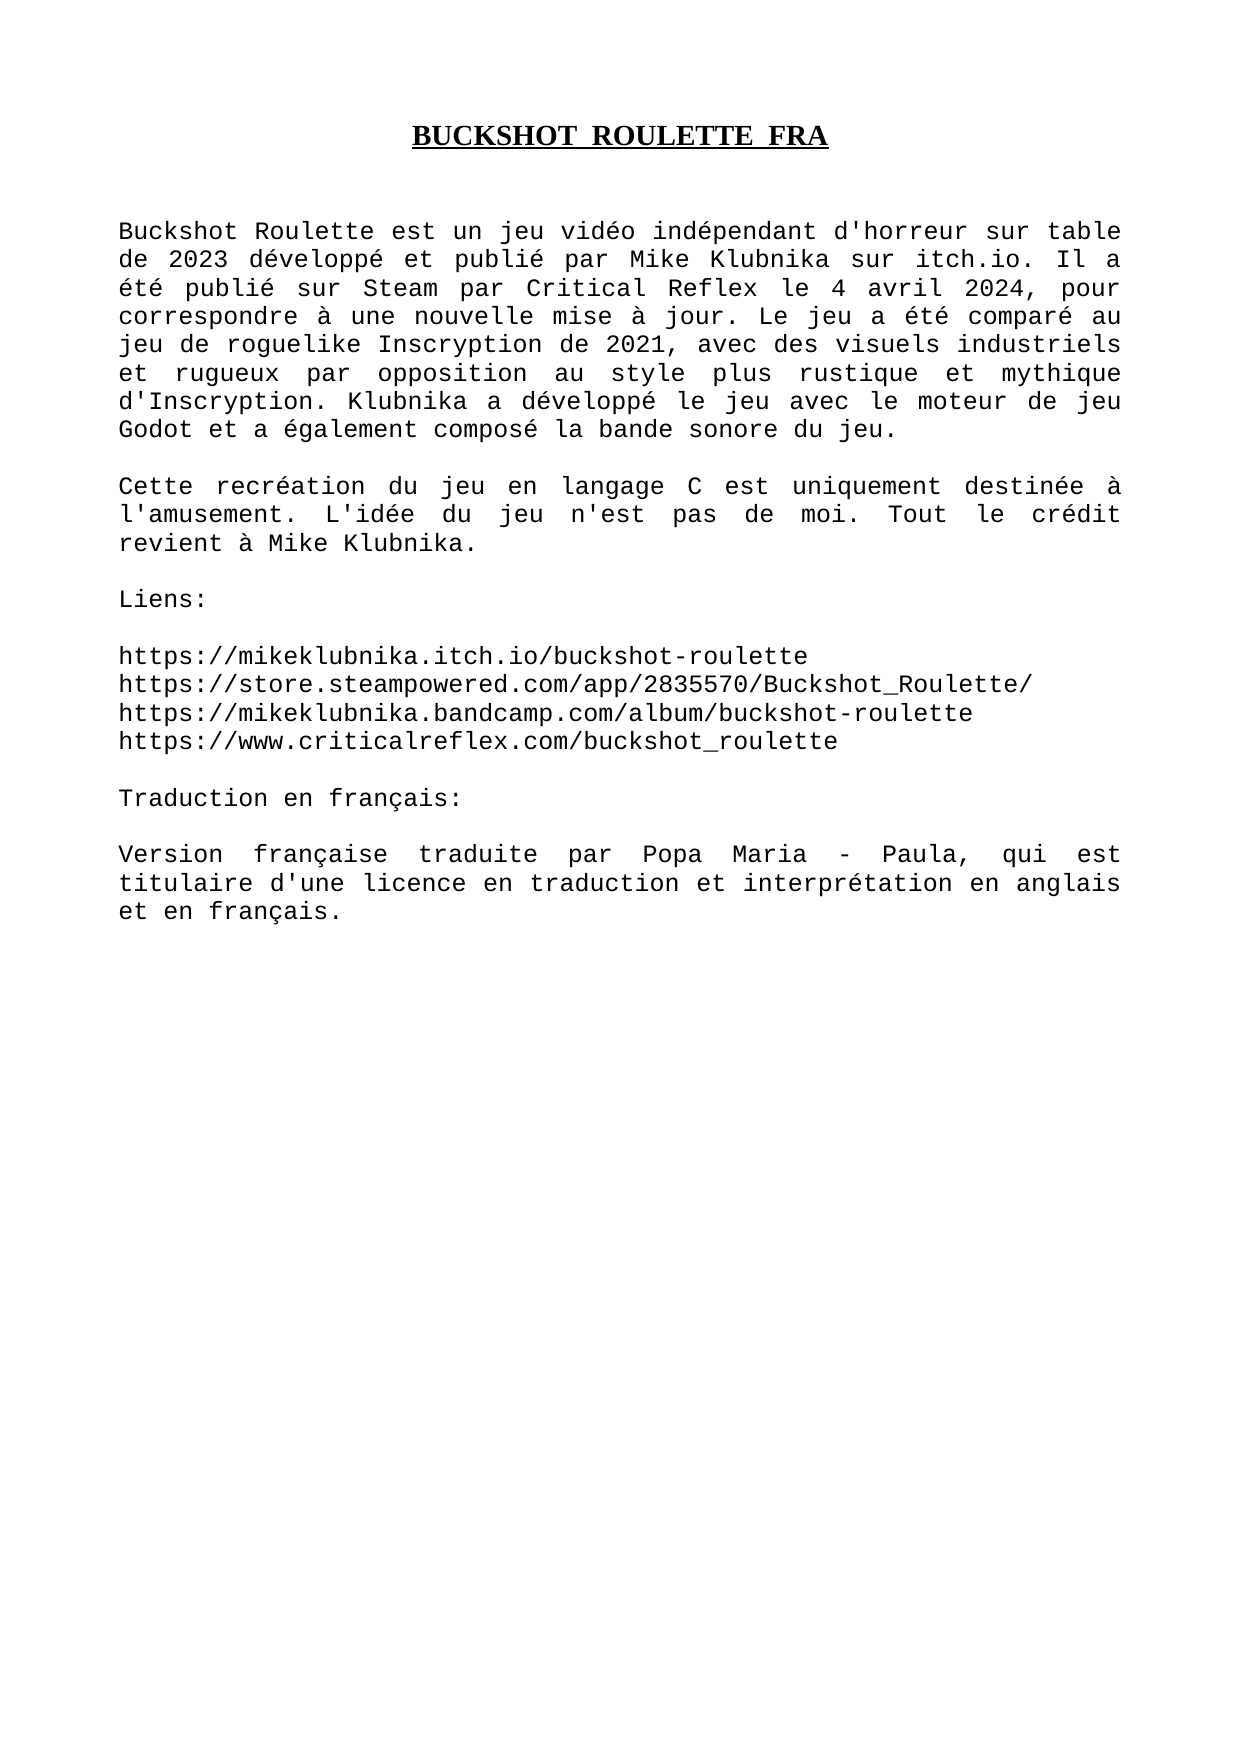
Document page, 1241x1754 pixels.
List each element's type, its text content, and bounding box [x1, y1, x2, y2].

text https://www.criticalreflex.com/buckshot_roulette [118, 729, 1122, 757]
text Version française traduite par Popa Maria - Paula, qui est titulaire d'une licence en traduction et interprétation en anglais et en français. [118, 842, 1122, 927]
text https://mikeklubnika.bandcamp.com/album/buckshot-roulette [118, 700, 1122, 729]
text Cette recréation du jeu en langage C est uniquement destinée à l'amusement. L'idée du jeu n'est pas de moi. Tout le crédit revient à Mike Klubnika. [118, 474, 1122, 559]
text https://store.steampowered.com/app/2835570/Buckshot_Roulette/ [118, 672, 1122, 700]
text Buckshot Roulette est un jeu vidéo indépendant d'horreur sur table de 2023 développé et publié par Mike Klubnika sur itch.io. Il a été publié sur Steam par Critical Reflex le 4 avril 2024, pour correspondre à une nouvelle mise à jour. Le jeu a été comparé au jeu de roguelike Inscryption de 2021, avec des visuels industriels et rugueux par opposition au style plus rustique et mythique d'Inscryption. Klubnika a développé le jeu avec le moteur de jeu Godot et a également composé la bande sonore du jeu. [118, 219, 1122, 445]
text Traduction en français: [118, 785, 1122, 814]
text BUCKSHOT_ROULETTE_FRA [118, 118, 1122, 152]
text https://mikeklubnika.itch.io/buckshot-roulette [118, 644, 1122, 672]
text Liens: [118, 587, 1122, 615]
